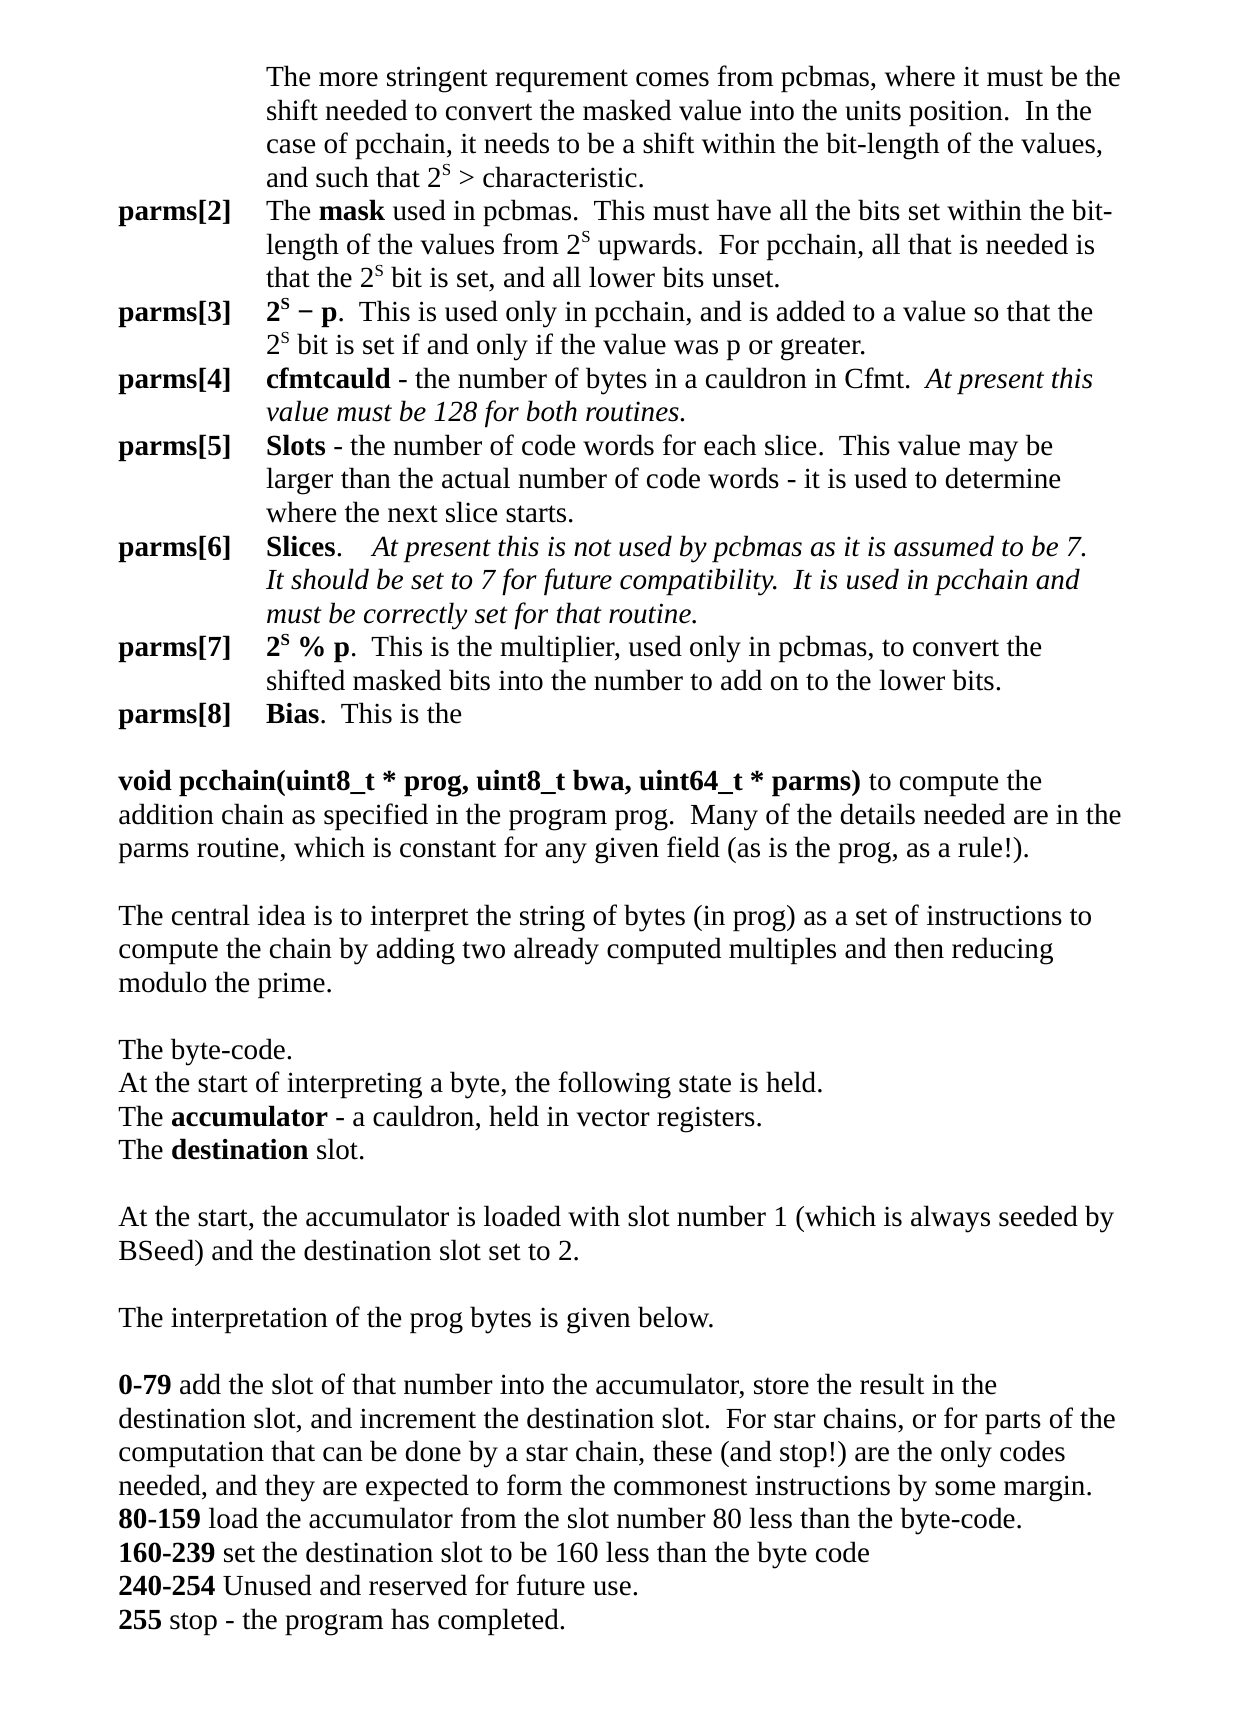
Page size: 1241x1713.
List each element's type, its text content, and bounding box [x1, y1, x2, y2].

text void pcchain(uint8_t * prog, uint8_t bwa, uint64_t * parms) to compute the addition chain as specified in the program prog. Many of the details needed are in the parms routine, which is constant for any given field (as is the prog, as a rule!). [118, 763, 1122, 864]
text 80-159 load the accumulator from the slot number 80 less than the byte-code. [118, 1501, 1122, 1535]
text 2S bit is set if and only if the value was p or greater. [118, 327, 1122, 361]
text where the next slice starts. [118, 495, 1122, 529]
text It should be set to 7 for future compatibility. It is used in pcchain and [118, 562, 1122, 596]
text value must be 128 for both routines. [118, 394, 1122, 428]
text shifted masked bits into the number to add on to the lower bits. [118, 663, 1122, 696]
text that the 2S bit is set, and all lower bits unset. [118, 260, 1122, 294]
text At the start of interpreting a byte, the following state is held. [118, 1065, 1122, 1099]
text 255 stop - the program has completed. [118, 1602, 1122, 1636]
text The central idea is to interpret the string of bytes (in prog) as a set of instructions to compute the chain by adding two already computed multiples and then reducing modulo the prime. [118, 898, 1122, 998]
text At the start, the accumulator is loaded with slot number 1 (which is always seeded by BSeed) and the destination slot set to 2. [118, 1199, 1122, 1267]
text parms[5] Slots - the number of code words for each slice. This value may be [118, 428, 1122, 462]
text parms[3] 2S − p. This is used only in pcchain, and is added to a value so that the [118, 294, 1122, 327]
text case of pcchain, it needs to be a shift within the bit-length of the values, [118, 126, 1122, 160]
text must be correctly set for that routine. [118, 596, 1122, 629]
text The accumulator - a cauldron, held in vector registers. [118, 1099, 1122, 1132]
text length of the values from 2S upwards. For pcchain, all that is needed is [118, 227, 1122, 260]
text The more stringent requrement comes from pcbmas, where it must be the [118, 59, 1122, 93]
text and such that 2S > characteristic. [118, 160, 1122, 193]
text The interpretation of the prog bytes is given below. [118, 1300, 1122, 1334]
text parms[2] The mask used in pcbmas. This must have all the bits set within the bit- [118, 193, 1122, 227]
text The byte-code. [118, 1032, 1122, 1065]
text larger than the actual number of code words - it is used to determine [118, 462, 1122, 495]
text 240-254 Unused and reserved for future use. [118, 1568, 1122, 1602]
text parms[7] 2S % p. This is the multiplier, used only in pcbmas, to convert the [118, 629, 1122, 663]
text parms[6] Slices. At present this is not used by pcbmas as it is assumed to be 7. [118, 529, 1122, 562]
text parms[4] cfmtcauld - the number of bytes in a cauldron in Cfmt. At present this [118, 361, 1122, 394]
text parms[8] Bias. This is the [118, 696, 1122, 730]
text The destination slot. [118, 1132, 1122, 1166]
text 0-79 add the slot of that number into the accumulator, store the result in the destination slot, and increment the destination slot. For star chains, or for parts of the computation that can be done by a star chain, these (and stop!) are the only codes needed, and they are expected to form the commonest instructions by some margin. [118, 1367, 1122, 1501]
text shift needed to convert the masked value into the units position. In the [118, 93, 1122, 126]
text 160-239 set the destination slot to be 160 less than the byte code [118, 1535, 1122, 1568]
